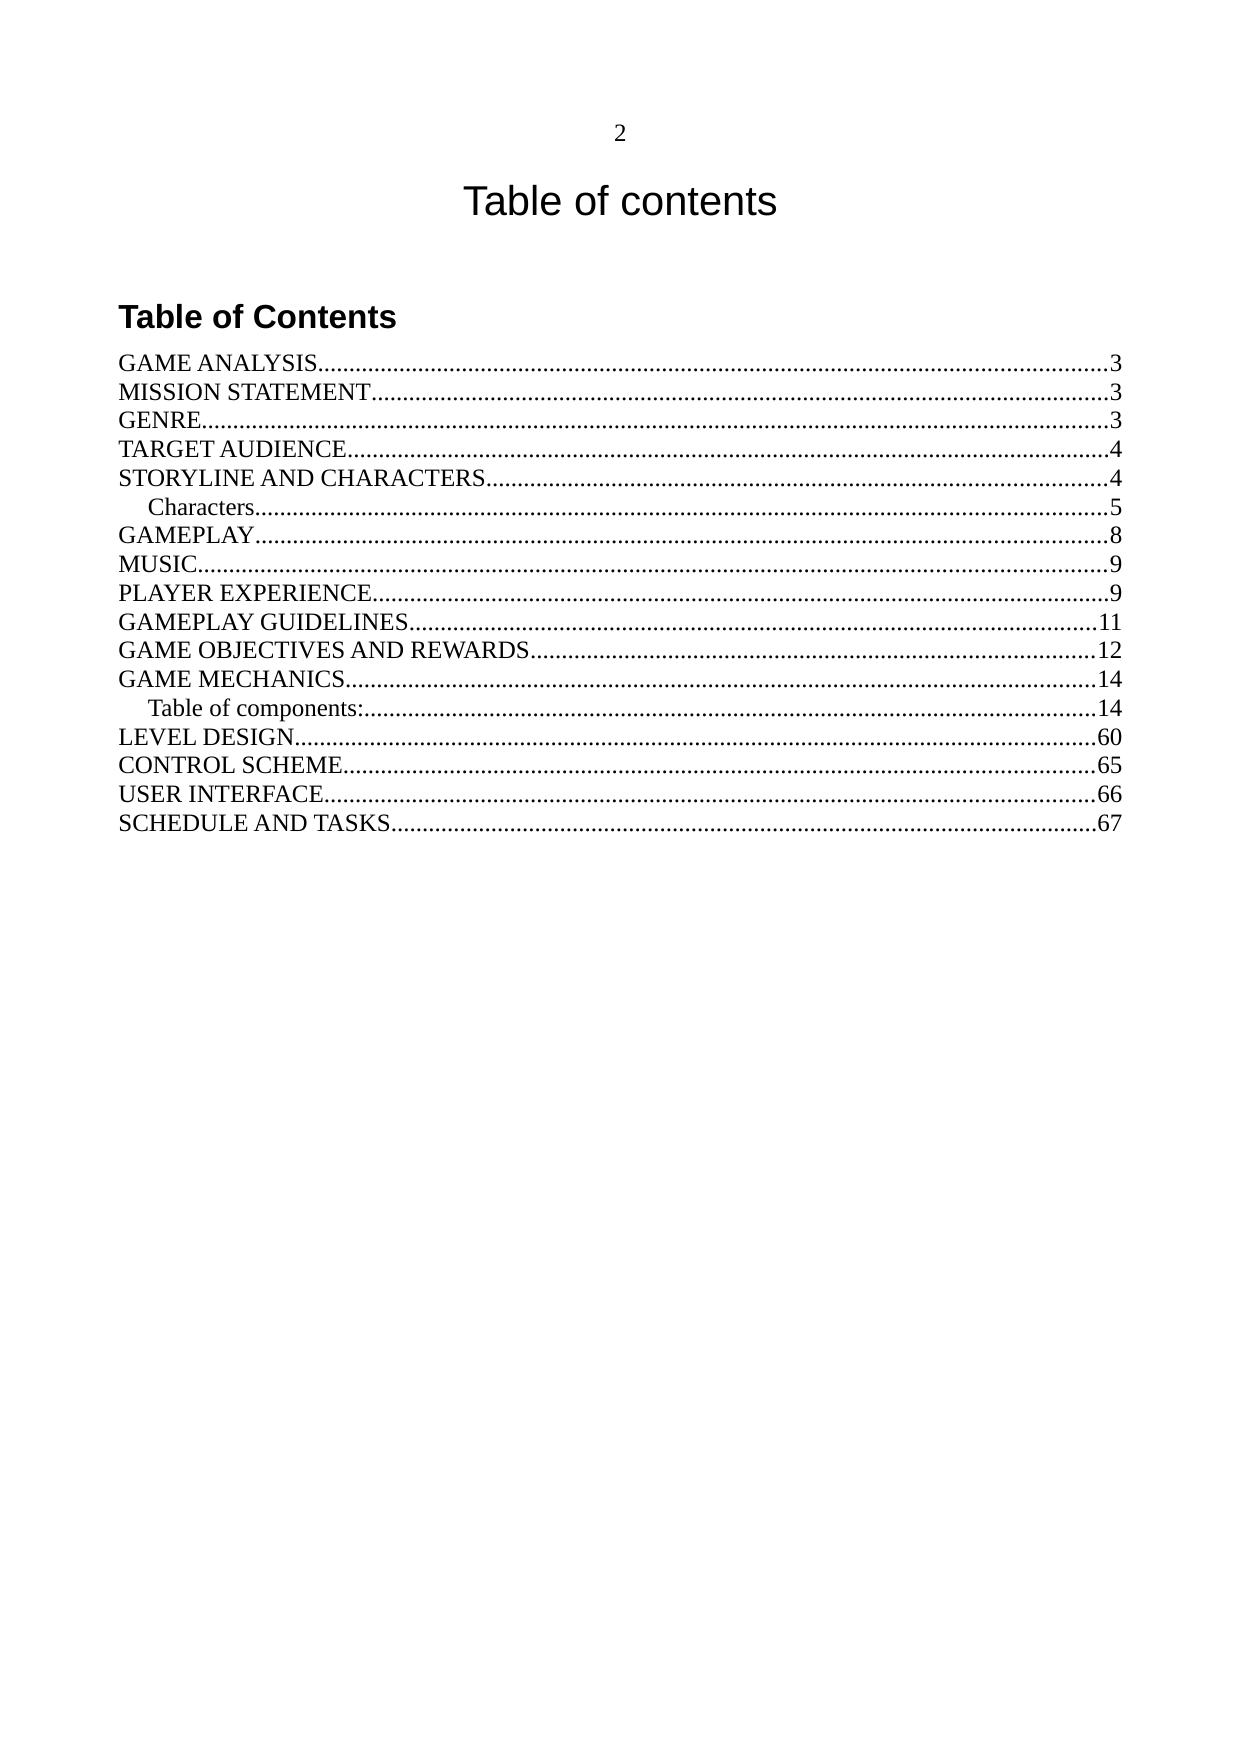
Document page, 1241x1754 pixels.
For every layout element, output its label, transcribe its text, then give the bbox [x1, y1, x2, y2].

subtitle Table of Contents [118, 297, 1122, 336]
text GENRE 3 [118, 406, 1122, 434]
text MISSION STATEMENT 3 [118, 377, 1122, 406]
text STORYLINE AND CHARACTERS 4 [118, 463, 1122, 492]
text TARGET AUDIENCE 4 [118, 434, 1122, 463]
text USER INTERFACE 66 [118, 779, 1122, 808]
text CONTROL SCHEME 65 [118, 751, 1122, 779]
text GAME MECHANICS 14 [118, 664, 1122, 693]
text GAMEPLAY GUIDELINES 11 [118, 607, 1122, 636]
text LEVEL DESIGN 60 [118, 722, 1122, 751]
text MUSIC 9 [118, 549, 1122, 578]
text Table of components: 14 [148, 693, 1122, 722]
text GAMEPLAY 8 [118, 521, 1122, 549]
text GAME ANALYSIS 3 [118, 348, 1122, 377]
text PLAYER EXPERIENCE 9 [118, 578, 1122, 607]
text GAME OBJECTIVES AND REWARDS 12 [118, 636, 1122, 664]
text SCHEDULE AND TASKS 67 [118, 808, 1122, 837]
text Table of contents [118, 176, 1122, 224]
text Characters 5 [148, 492, 1122, 521]
